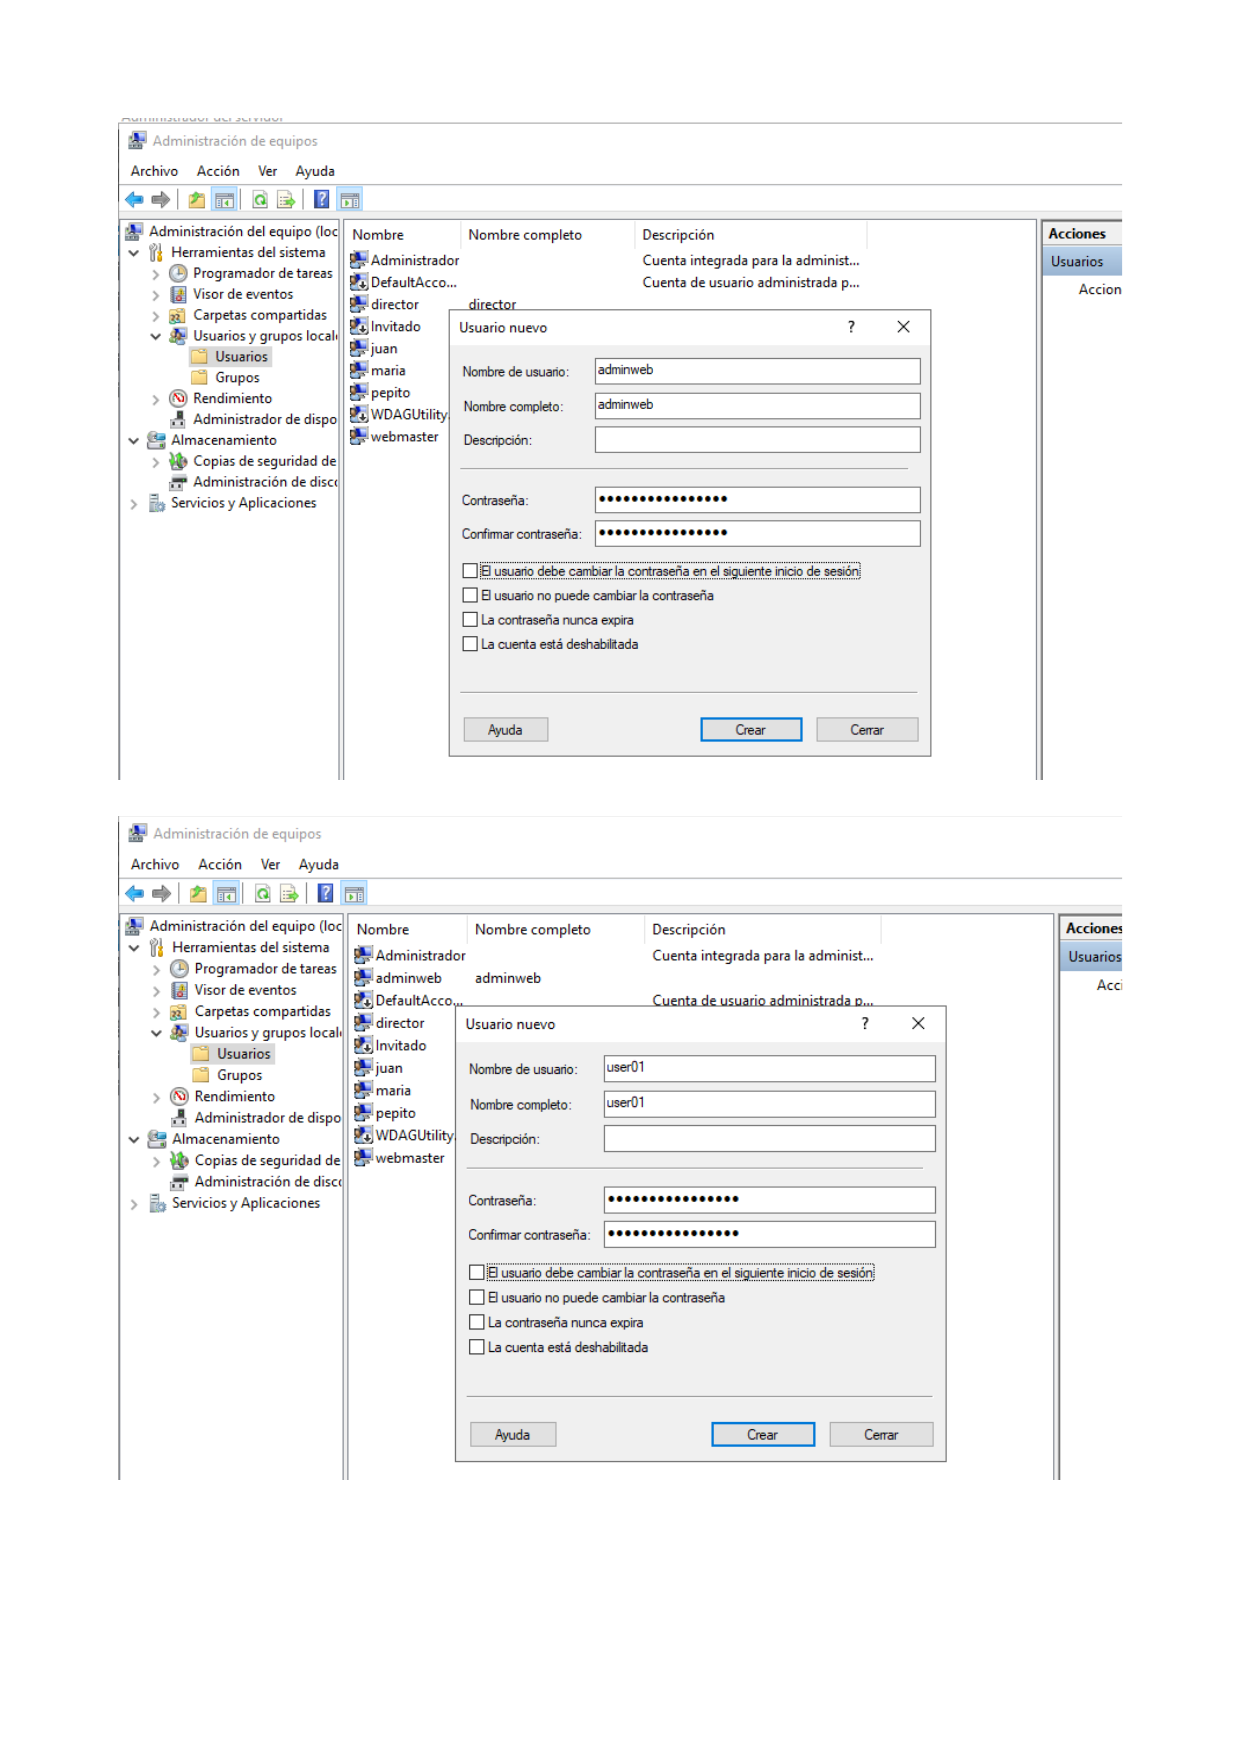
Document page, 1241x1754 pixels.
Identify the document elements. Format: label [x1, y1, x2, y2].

picture [118, 118, 1123, 780]
picture [118, 816, 1123, 1480]
